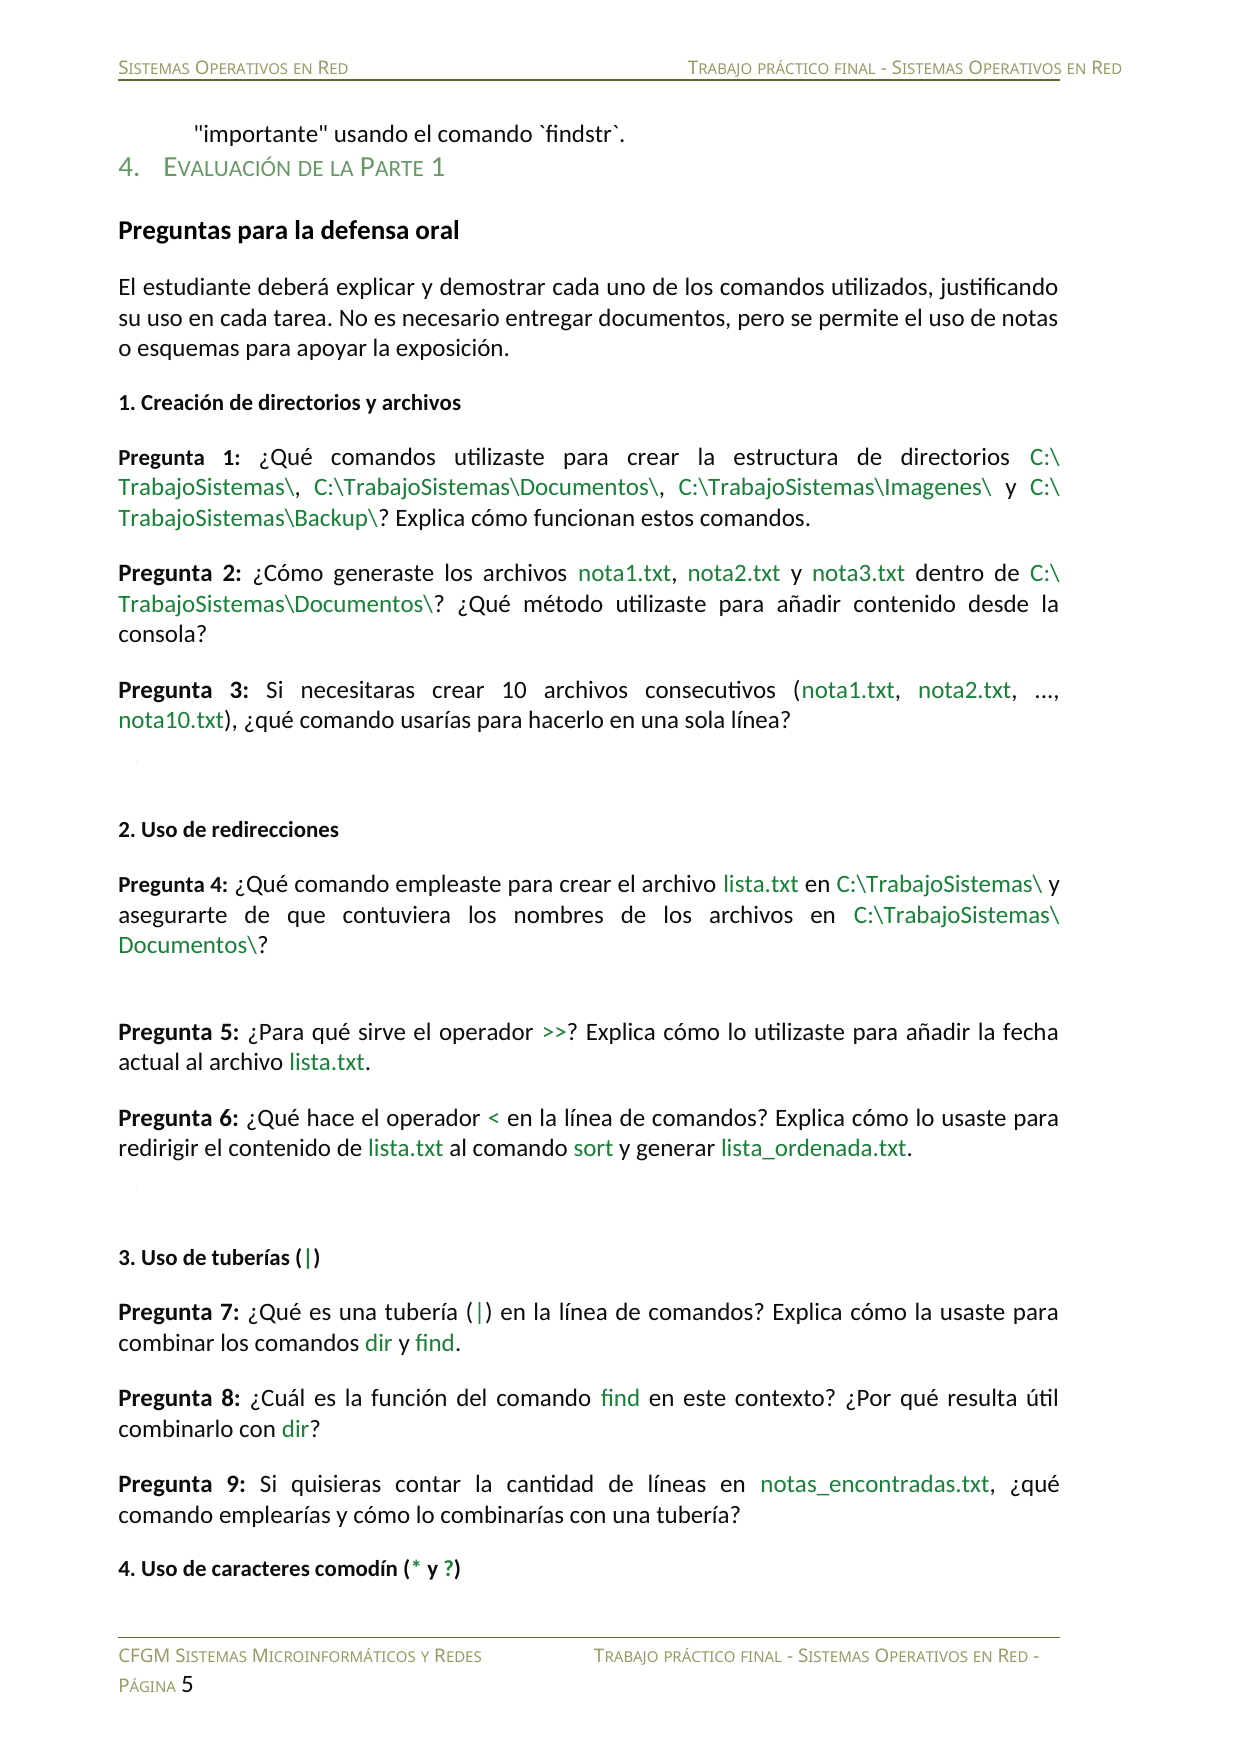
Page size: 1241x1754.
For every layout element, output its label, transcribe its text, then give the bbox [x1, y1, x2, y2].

subtitle 2. Uso de redirecciones [118, 816, 1060, 844]
text Pregunta 9: Si quisieras contar la cantidad de líneas en notas_encontradas.txt, ¿qué comando emplearías y cómo lo combinarías con una tubería? [118, 1468, 1060, 1529]
text Pregunta 3: Si necesitaras crear 10 archivos consecutivos (nota1.txt, nota2.txt, ..., nota10.txt), ¿qué comando usarías para hacerlo en una sola línea? [118, 674, 1060, 735]
list "importante" usando el comando `findstr`. [156, 118, 1060, 148]
text Pregunta 1: ¿Qué comandos utilizaste para crear la estructura de directorios C:\TrabajoSistemas\, C:\TrabajoSistemas\Documentos\, C:\TrabajoSistemas\Imagenes\ y C:\TrabajoSistemas\Backup\? Explica cómo funcionan estos comandos. [118, 441, 1060, 532]
text Pregunta 8: ¿Cuál es la función del comando find en este contexto? ¿Por qué resulta útil combinarlo con dir? [118, 1382, 1060, 1443]
text Pregunta 2: ¿Cómo generaste los archivos nota1.txt, nota2.txt y nota3.txt dentro de C:\TrabajoSistemas\Documentos\? ¿Qué método utilizaste para añadir contenido desde la consola? [118, 557, 1060, 649]
text Pregunta 5: ¿Para qué sirve el operador >>? Explica cómo lo utilizaste para añadir la fecha actual al archivo lista.txt. [118, 985, 1060, 1077]
text El estudiante deberá explicar y demostrar cada uno de los comandos utilizados, justificando su uso en cada tarea. No es necesario entregar documentos, pero se permite el uso de notas o esquemas para apoyar la exposición. [118, 271, 1060, 363]
subtitle 4. Uso de caracteres comodín (* y ?) [118, 1554, 1060, 1582]
text Pregunta 7: ¿Qué es una tubería (|) en la línea de comandos? Explica cómo la usaste para combinar los comandos dir y find. [118, 1296, 1060, 1357]
text Pregunta 6: ¿Qué hace el operador < en la línea de comandos? Explica cómo lo usaste para redirigir el contenido de lista.txt al comando sort y generar lista_ordenada.txt. [118, 1102, 1060, 1163]
subtitle 1. Creación de directorios y archivos [118, 388, 1060, 416]
text Pregunta 4: ¿Qué comando empleaste para crear el archivo lista.txt en C:\TrabajoSistemas\ y asegurarte de que contuviera los nombres de los archivos en C:\TrabajoSistemas\Documentos\? [118, 869, 1060, 960]
subtitle Evaluación de la Parte 1 [118, 148, 1122, 184]
subtitle Preguntas para la defensa oral [118, 213, 1060, 246]
subtitle 3. Uso de tuberías (|) [118, 1243, 1060, 1271]
